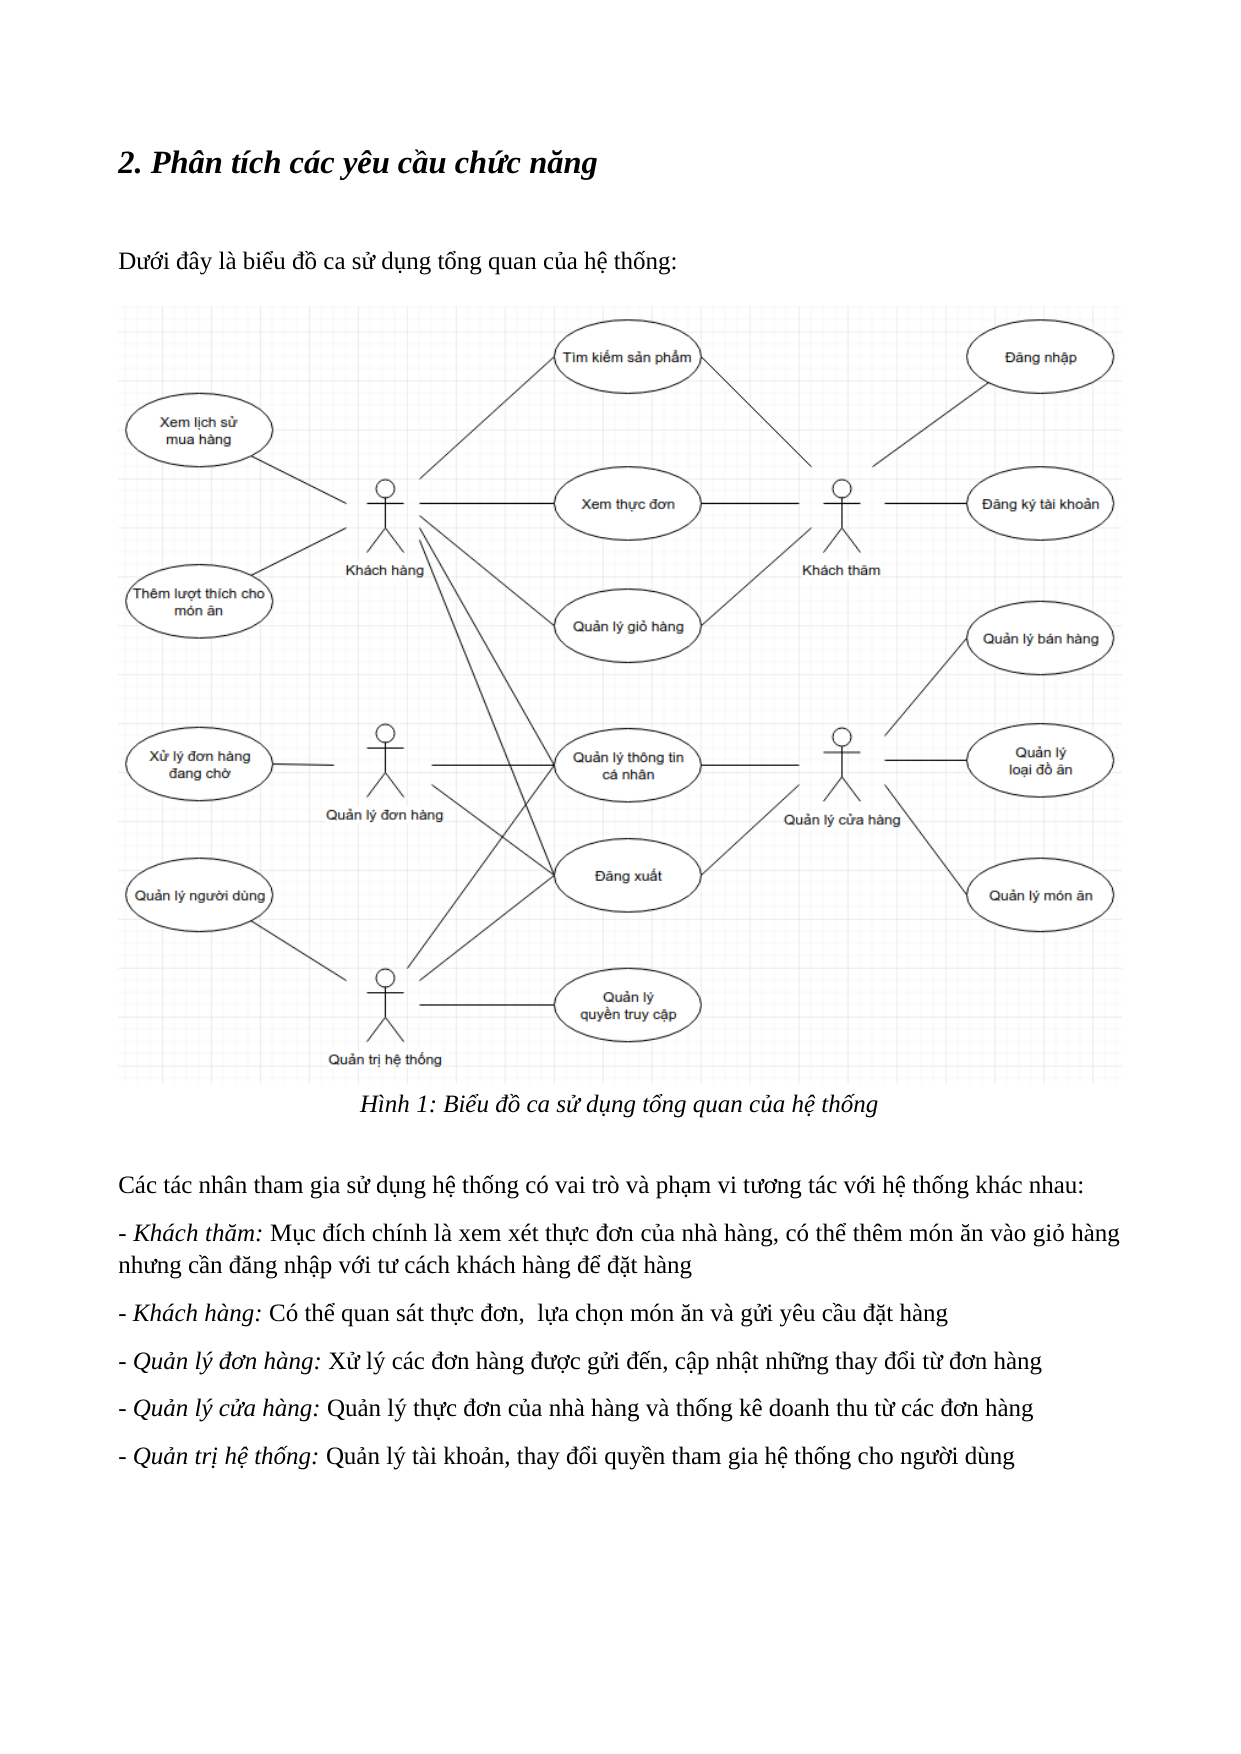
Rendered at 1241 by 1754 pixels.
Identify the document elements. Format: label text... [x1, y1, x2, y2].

text - Khách thăm: Mục đích chính là xem xét thực đơn của nhà hàng, có thể thêm món ăn vào giỏ hàng nhưng cần đăng nhập với tư cách khách hàng để đặt hàng [118, 1218, 1122, 1279]
text - Quản lý cửa hàng: Quản lý thực đơn của nhà hàng và thống kê doanh thu từ các đơn hàng [118, 1393, 1122, 1422]
text Dưới đây là biểu đồ ca sử dụng tổng quan của hệ thống: [118, 246, 1122, 275]
text Các tác nhân tham gia sử dụng hệ thống có vai trò và phạm vi tương tác với hệ thống khác nhau: [118, 1170, 1122, 1199]
text - Quản trị hệ thống: Quản lý tài khoản, thay đổi quyền tham gia hệ thống cho người dùng [118, 1441, 1122, 1470]
picture [118, 306, 1123, 1084]
text - Khách hàng: Có thể quan sát thực đơn, lựa chọn món ăn và gửi yêu cầu đặt hàng [118, 1298, 1122, 1327]
subtitle 2. Phân tích các yêu cầu chức năng [118, 143, 1122, 181]
text Hình 1: Biểu đồ ca sử dụng tổng quan của hệ thống [118, 1084, 1122, 1118]
text - Quản lý đơn hàng: Xử lý các đơn hàng được gửi đến, cập nhật những thay đổi từ đơn hàng [118, 1346, 1122, 1374]
